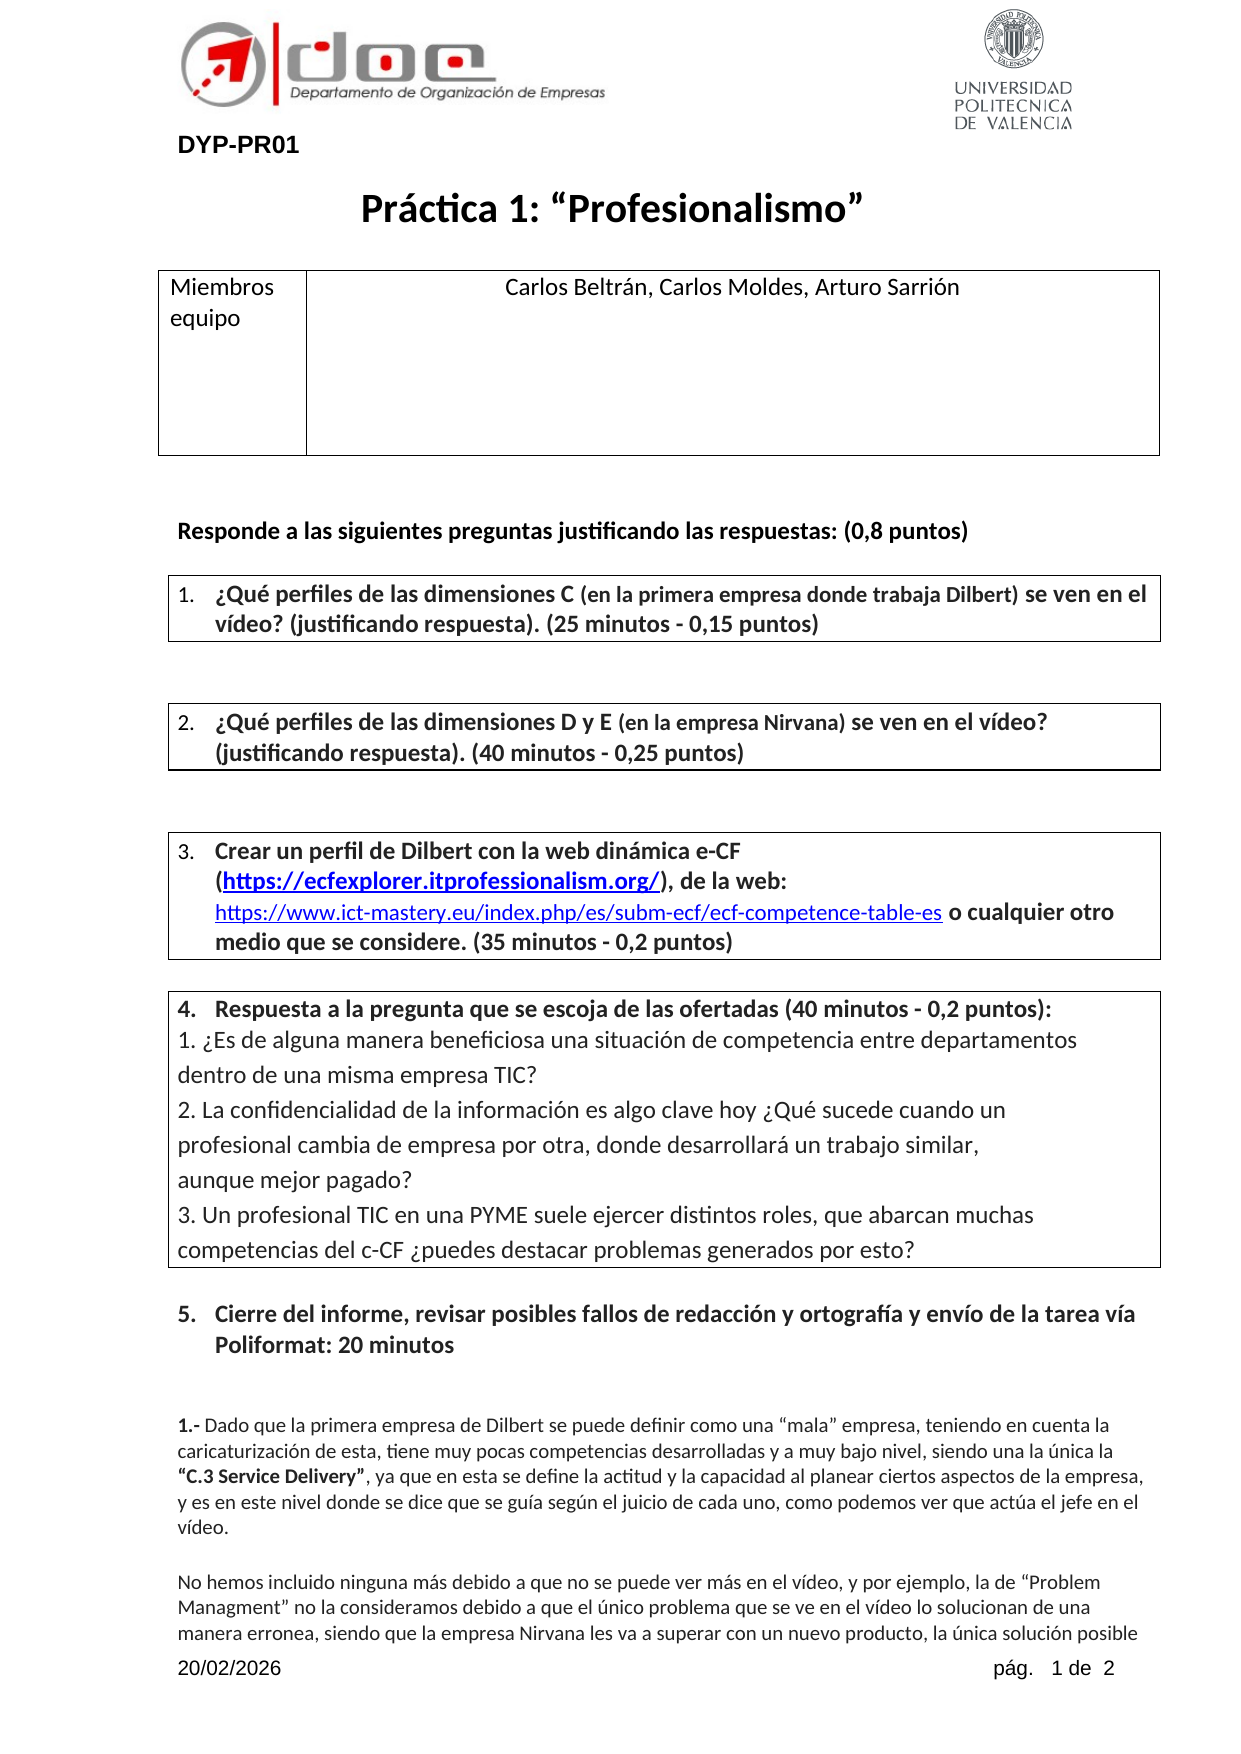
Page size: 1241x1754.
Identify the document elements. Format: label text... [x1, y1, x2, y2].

list Cierre del informe, revisar posibles fallos de redacción y ortografía y envío de la tarea vía Poliformat: 20 minutos [177, 1298, 1152, 1359]
list dentro de una misma empresa TIC? [169, 1056, 1160, 1090]
picture [955, 9, 1072, 130]
list ¿Qué perfiles de las dimensiones D y E (en la empresa Nirvana) se ven en el vídeo? (justificando respuesta). (40 minutos - 0,25 puntos) [169, 704, 1160, 769]
text Responde a las siguientes preguntas justificando las respuestas: (0,8 puntos) [177, 515, 1152, 546]
text Práctica 1: “Profesionalismo” [74, 182, 1152, 233]
picture [177, 9, 609, 119]
table_header Miembros equipo [159, 271, 306, 454]
list aunque mejor pagado? [169, 1161, 1160, 1195]
list 1. ¿Es de alguna manera beneficiosa una situación de competencia entre departamentos [177, 1024, 1152, 1055]
list competencias del c-CF ¿puedes destacar problemas generados por esto? [169, 1231, 1160, 1267]
list Respuesta a la pregunta que se escoja de las ofertadas (40 minutos - 0,2 puntos): [169, 992, 1160, 1024]
list profesional cambia de empresa por otra, donde desarrollará un trabajo similar, [169, 1126, 1160, 1160]
table_header Carlos Beltrán, Carlos Moldes, Arturo Sarrión [307, 271, 1159, 454]
text No hemos incluido ninguna más debido a que no se puede ver más en el vídeo, y por ejemplo, la de “Problem Managment” no la consideramos debido a que el único problema que se ve en el vídeo lo solucionan de una manera erronea, siendo que la empresa Nirvana les va a superar con un nuevo producto, la única solución posible [177, 1569, 1152, 1645]
list 2. La confidencialidad de la información es algo clave hoy ¿Qué sucede cuando un [169, 1091, 1160, 1125]
list ¿Qué perfiles de las dimensiones C (en la primera empresa donde trabaja Dilbert) se ven en el vídeo? (justificando respuesta). (25 minutos - 0,15 puntos) [169, 576, 1160, 641]
text 1.- Dado que la primera empresa de Dilbert se puede definir como una “mala” empresa, teniendo en cuenta la caricaturización de esta, tiene muy pocas competencias desarrolladas y a muy bajo nivel, siendo una la única la “C.3 Service Delivery”, ya que en esta se define la actitud y la capacidad al planear ciertos aspectos de la empresa, y es en este nivel donde se dice que se guía según el juicio de cada uno, como podemos ver que actúa el jefe en el vídeo. [177, 1413, 1152, 1540]
list Crear un perfil de Dilbert con la web dinámica e-CF (https://ecfexplorer.itprofessionalism.org/), de la web: https://www.ict-mastery.eu/index.php/es/subm-ecf/ecf-competence-table-es o cualquier otro medio que se considere. (35 minutos - 0,2 puntos) [169, 833, 1160, 959]
list 3. Un profesional TIC en una PYME suele ejercer distintos roles, que abarcan muchas [169, 1196, 1160, 1230]
